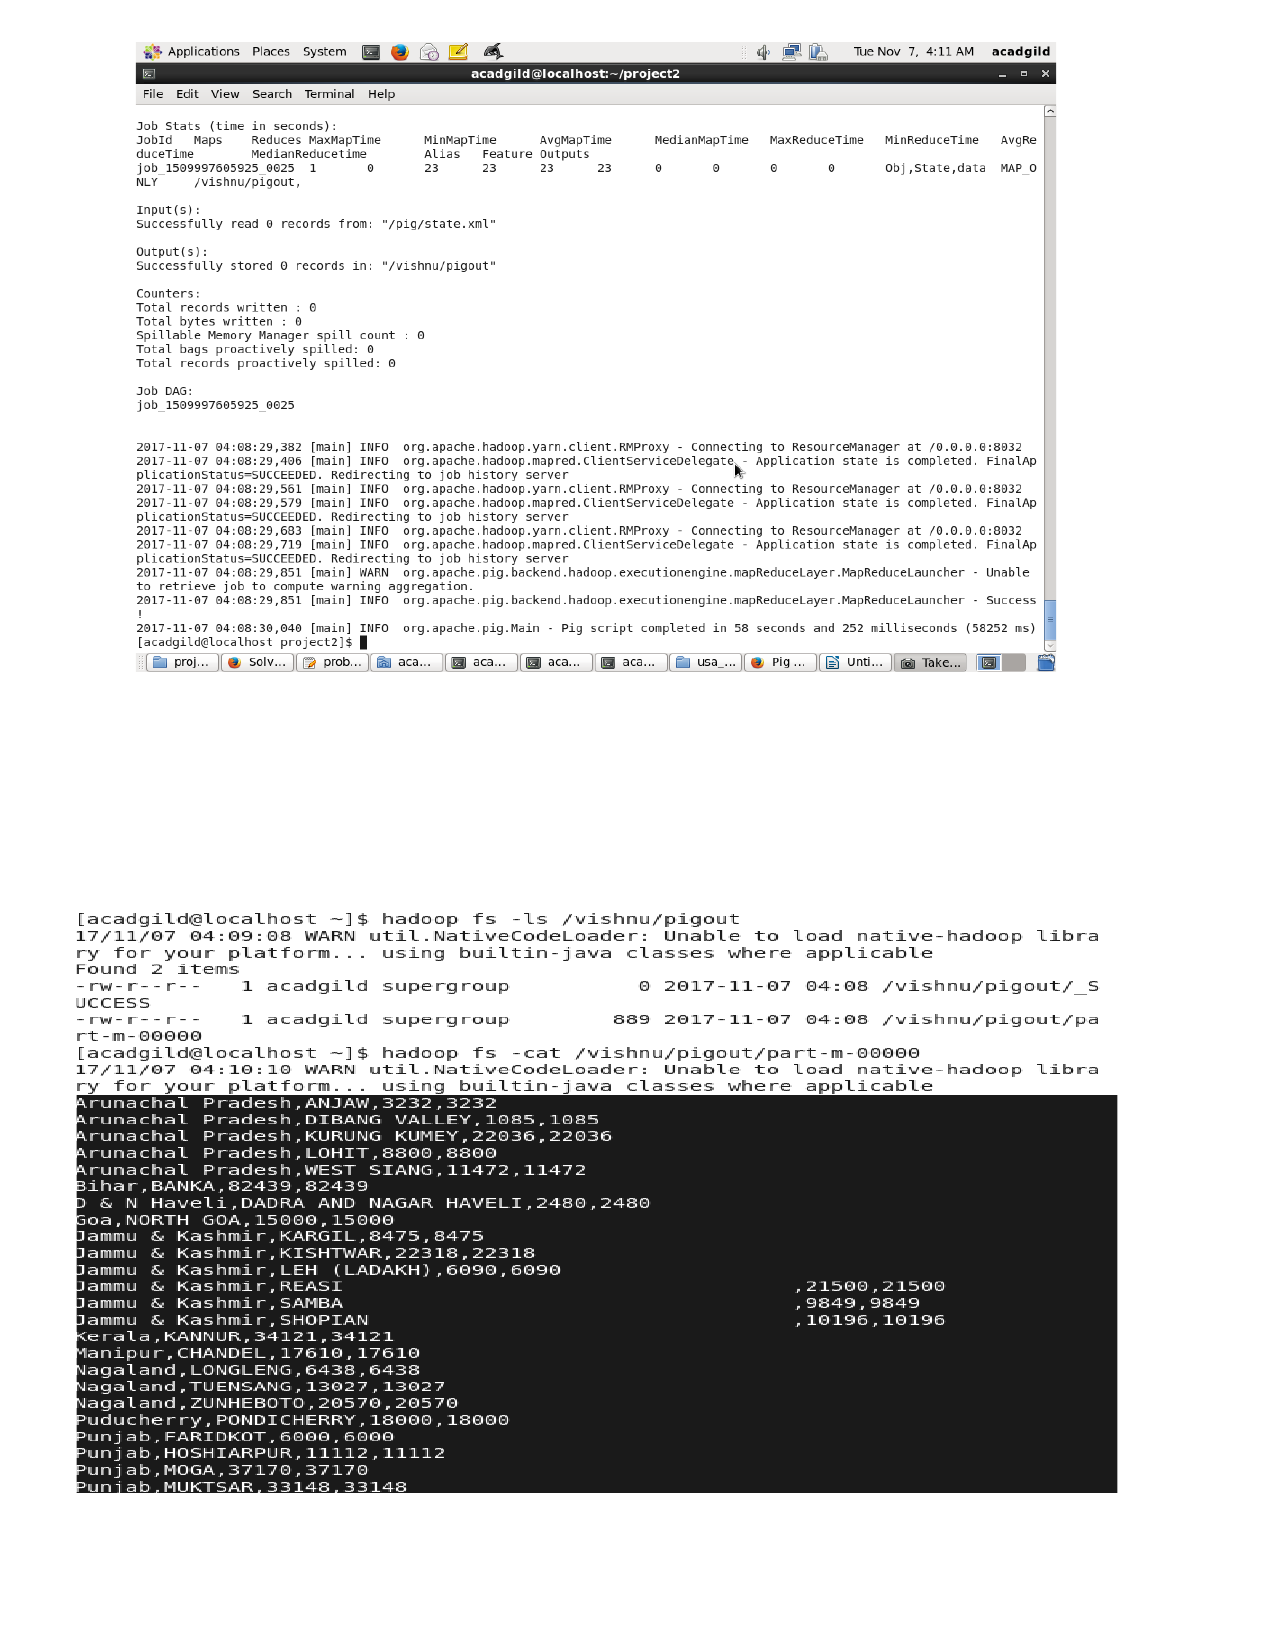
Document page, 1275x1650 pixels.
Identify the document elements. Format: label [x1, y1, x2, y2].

picture [76, 912, 1118, 1493]
picture [135, 42, 1057, 672]
